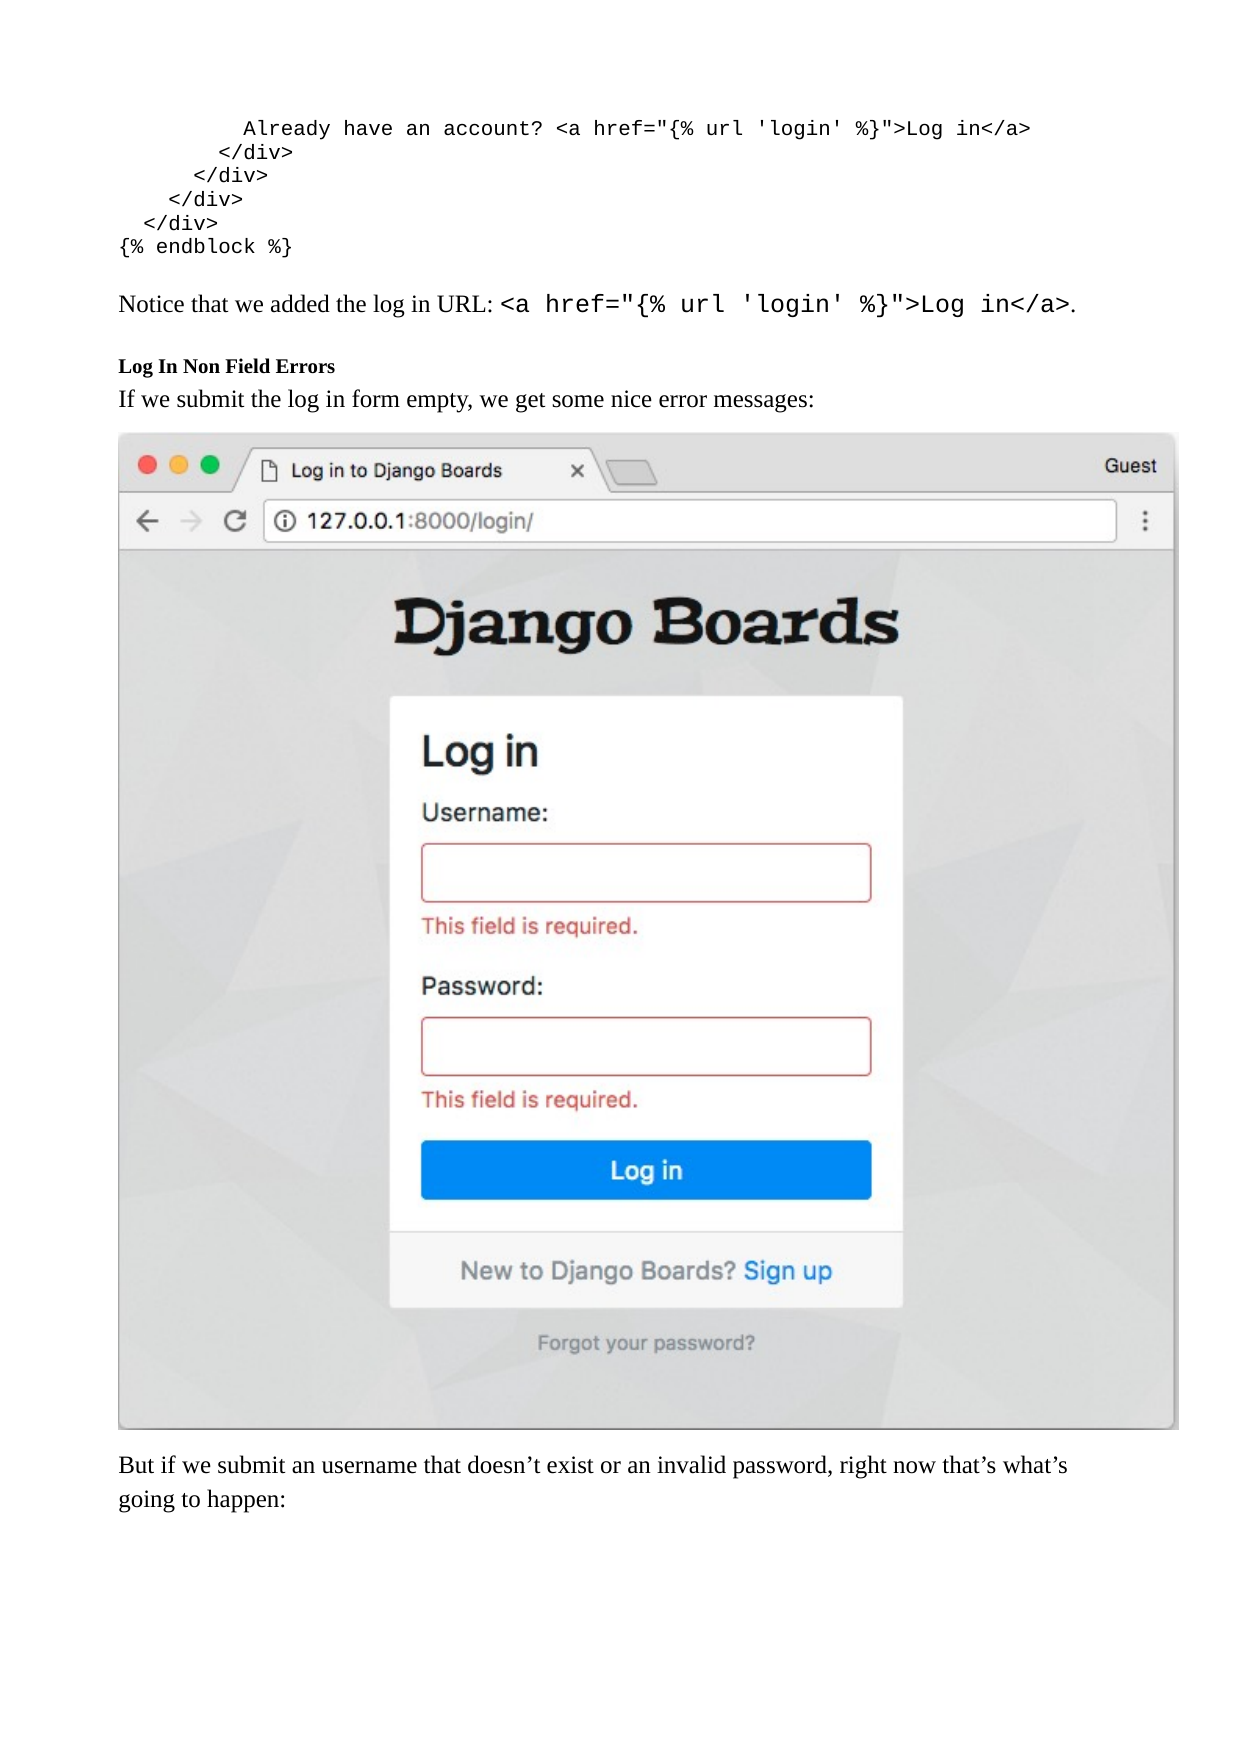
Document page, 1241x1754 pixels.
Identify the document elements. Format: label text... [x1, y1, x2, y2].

text Already have an account? <a href="{% url 'login' %}">Log in</a> [118, 118, 1122, 142]
subtitle Log In Non Field Errors [118, 353, 1122, 378]
text </div> [118, 165, 1122, 189]
text </div> [118, 142, 1122, 165]
text Notice that we added the log in URL: <a href="{% url 'login' %}">Log in</a>. [118, 289, 1122, 320]
text </div> [118, 213, 1122, 236]
text But if we submit an username that doesn’t exist or an invalid password, right now that’s what’s going to happen: [118, 1450, 1122, 1513]
text If we submit the log in form empty, we get some nice error messages: [118, 384, 1122, 413]
text {% endblock %} [118, 236, 1122, 260]
picture [118, 432, 1179, 1430]
text </div> [118, 189, 1122, 213]
